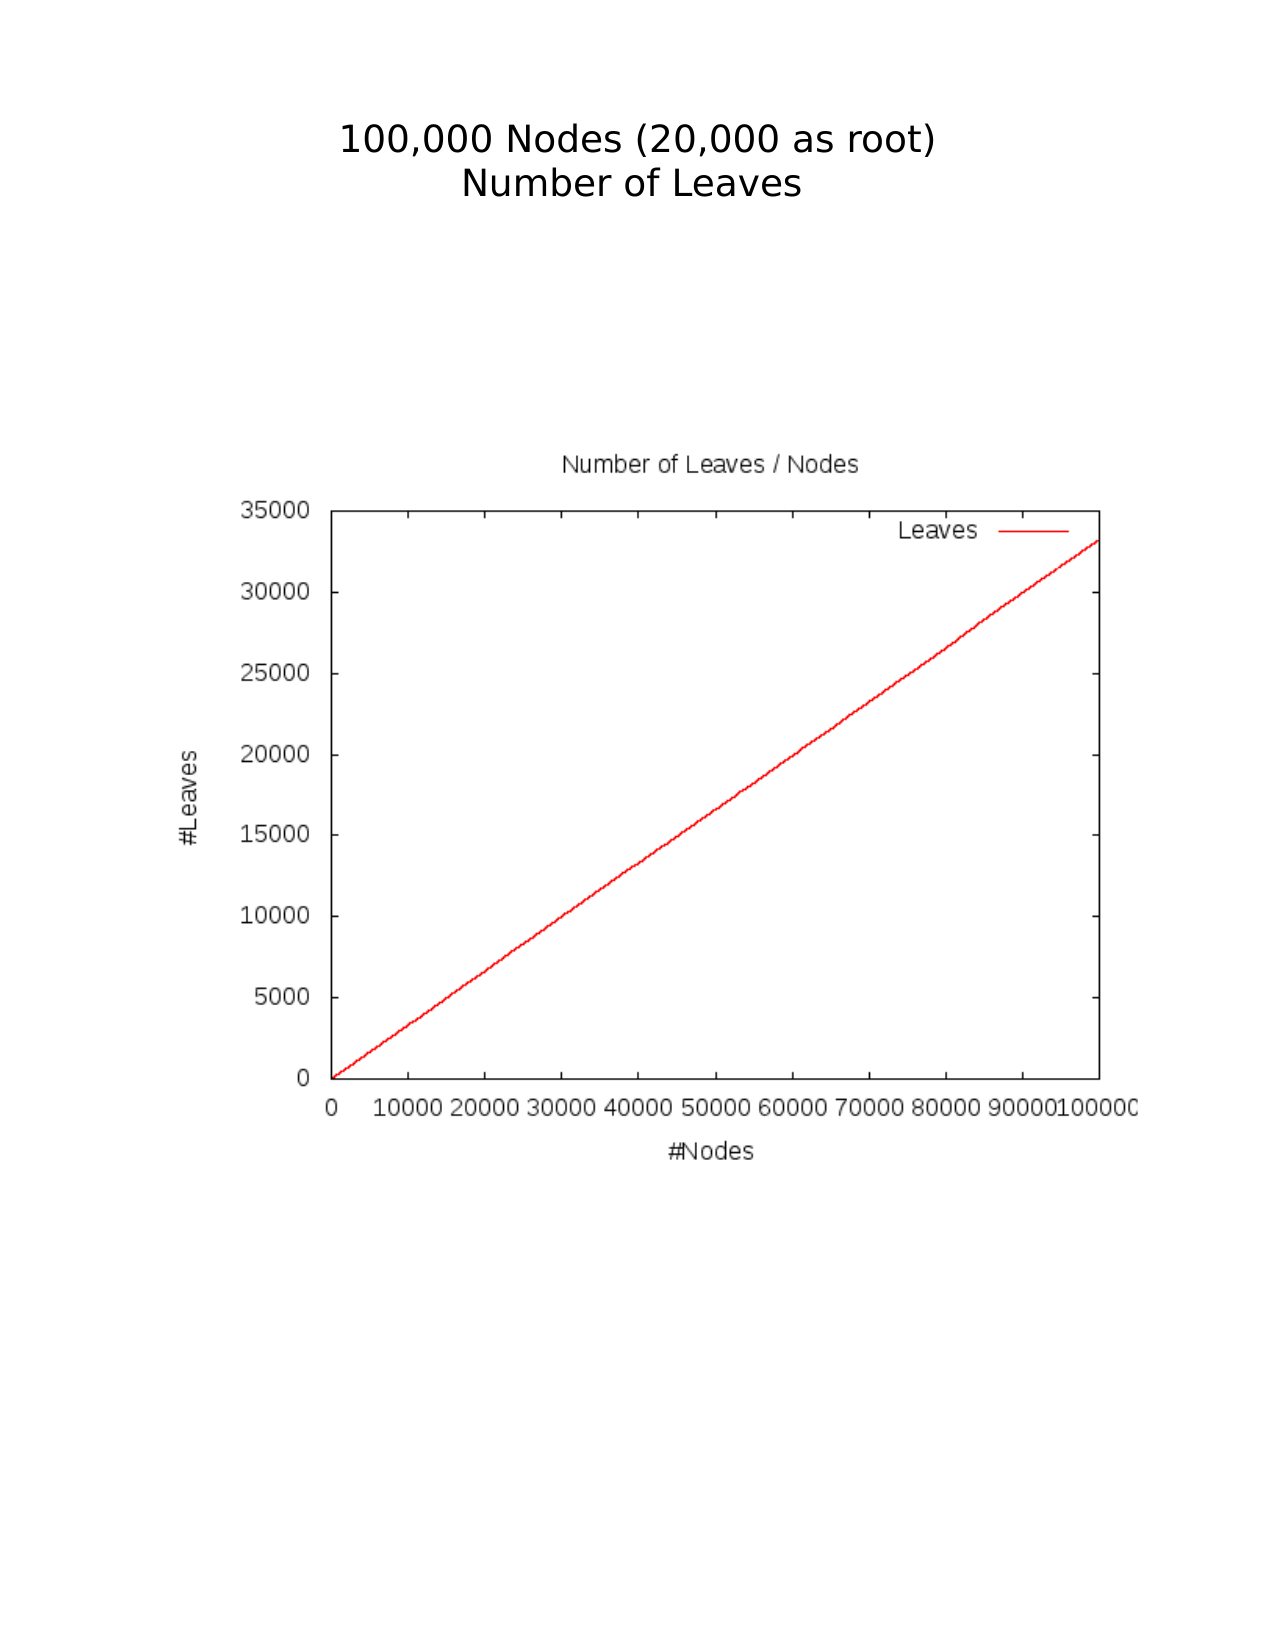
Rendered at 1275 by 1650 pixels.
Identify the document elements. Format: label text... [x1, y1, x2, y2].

text 100,000 Nodes (20,000 as root) [118, 118, 1157, 162]
picture [137, 423, 1138, 1174]
text Number of Leaves [118, 162, 1157, 205]
